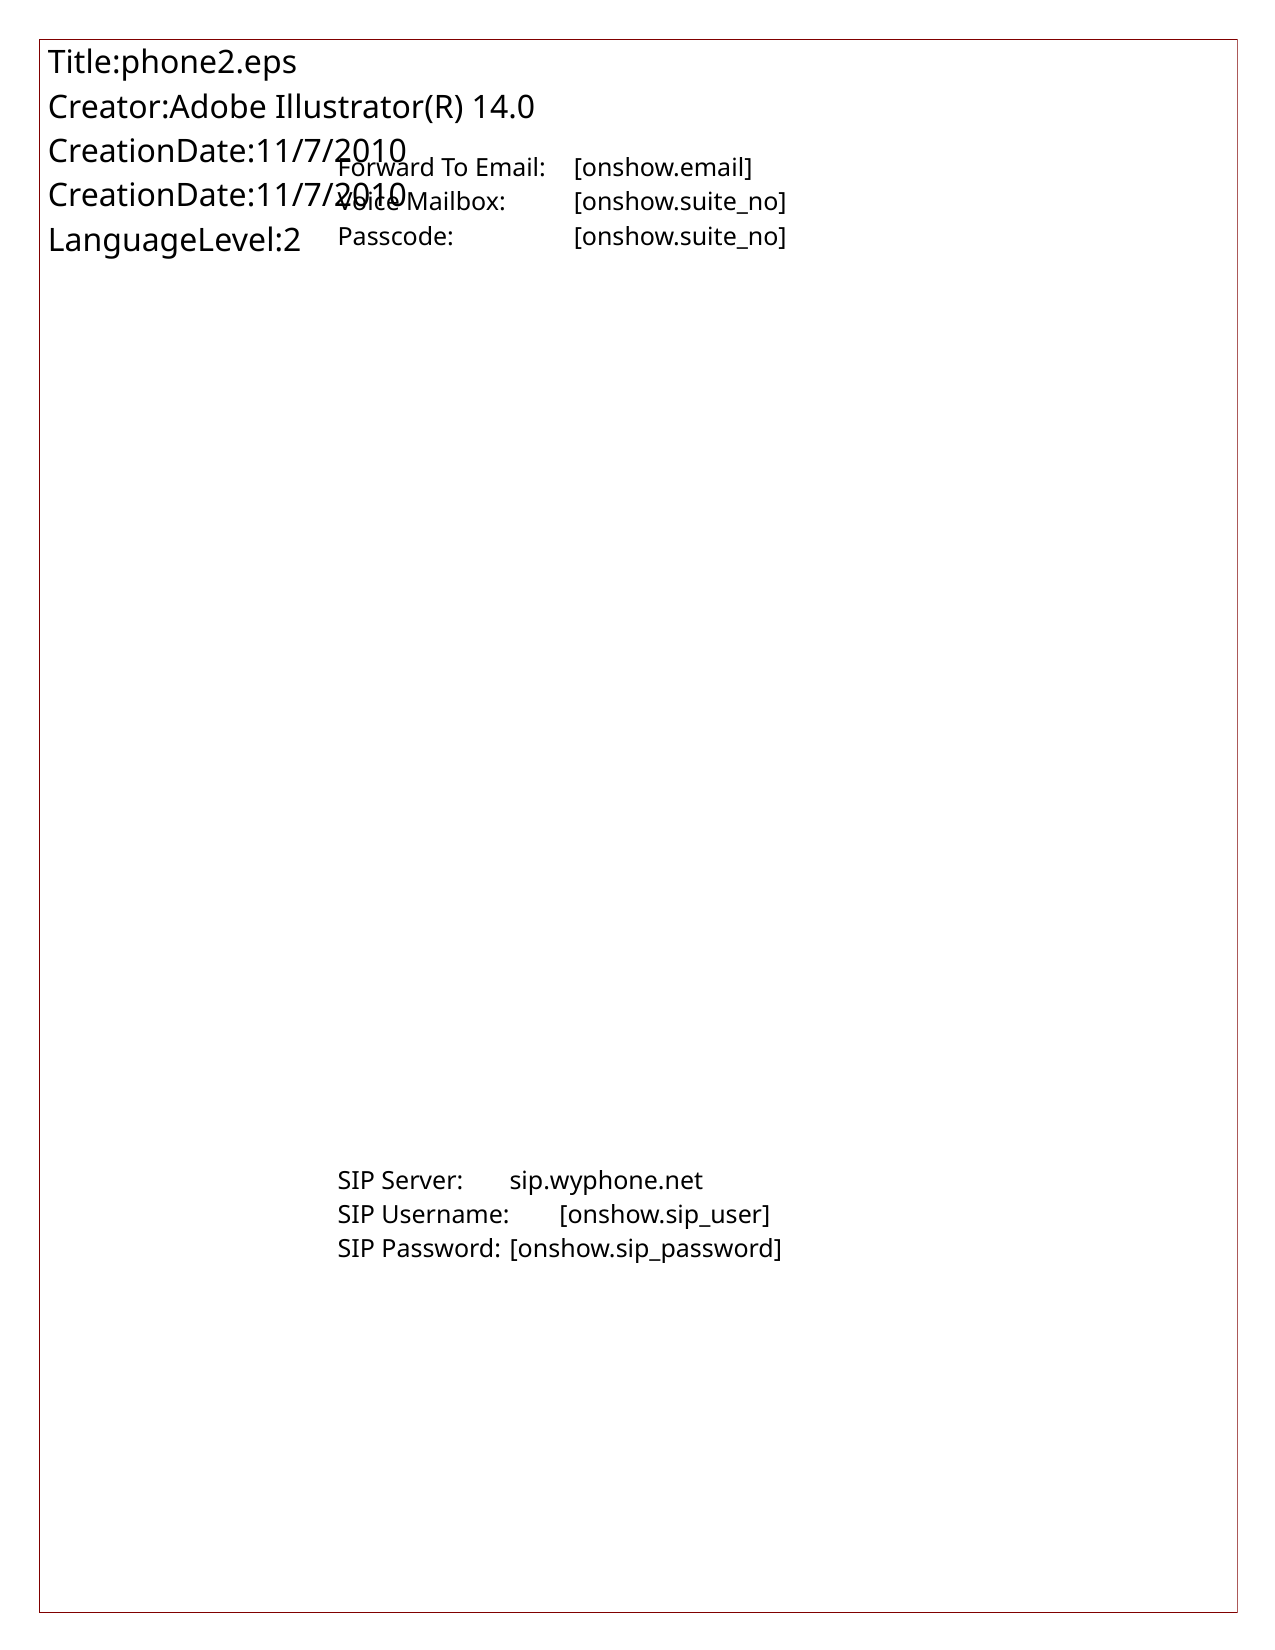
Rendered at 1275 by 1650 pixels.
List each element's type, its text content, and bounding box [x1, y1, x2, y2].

text SIP Username: [onshow.sip_user] [337, 1196, 1237, 1230]
text SIP Server: sip.wyphone.net [337, 1162, 1237, 1196]
text SIP Password: [onshow.sip_password] [337, 1230, 1237, 1264]
text Forward To Email: [onshow.email] [337, 150, 1237, 184]
text Passcode: [onshow.suite_no] [337, 218, 1237, 252]
text Voice Mailbox: [onshow.suite_no] [337, 184, 1237, 218]
